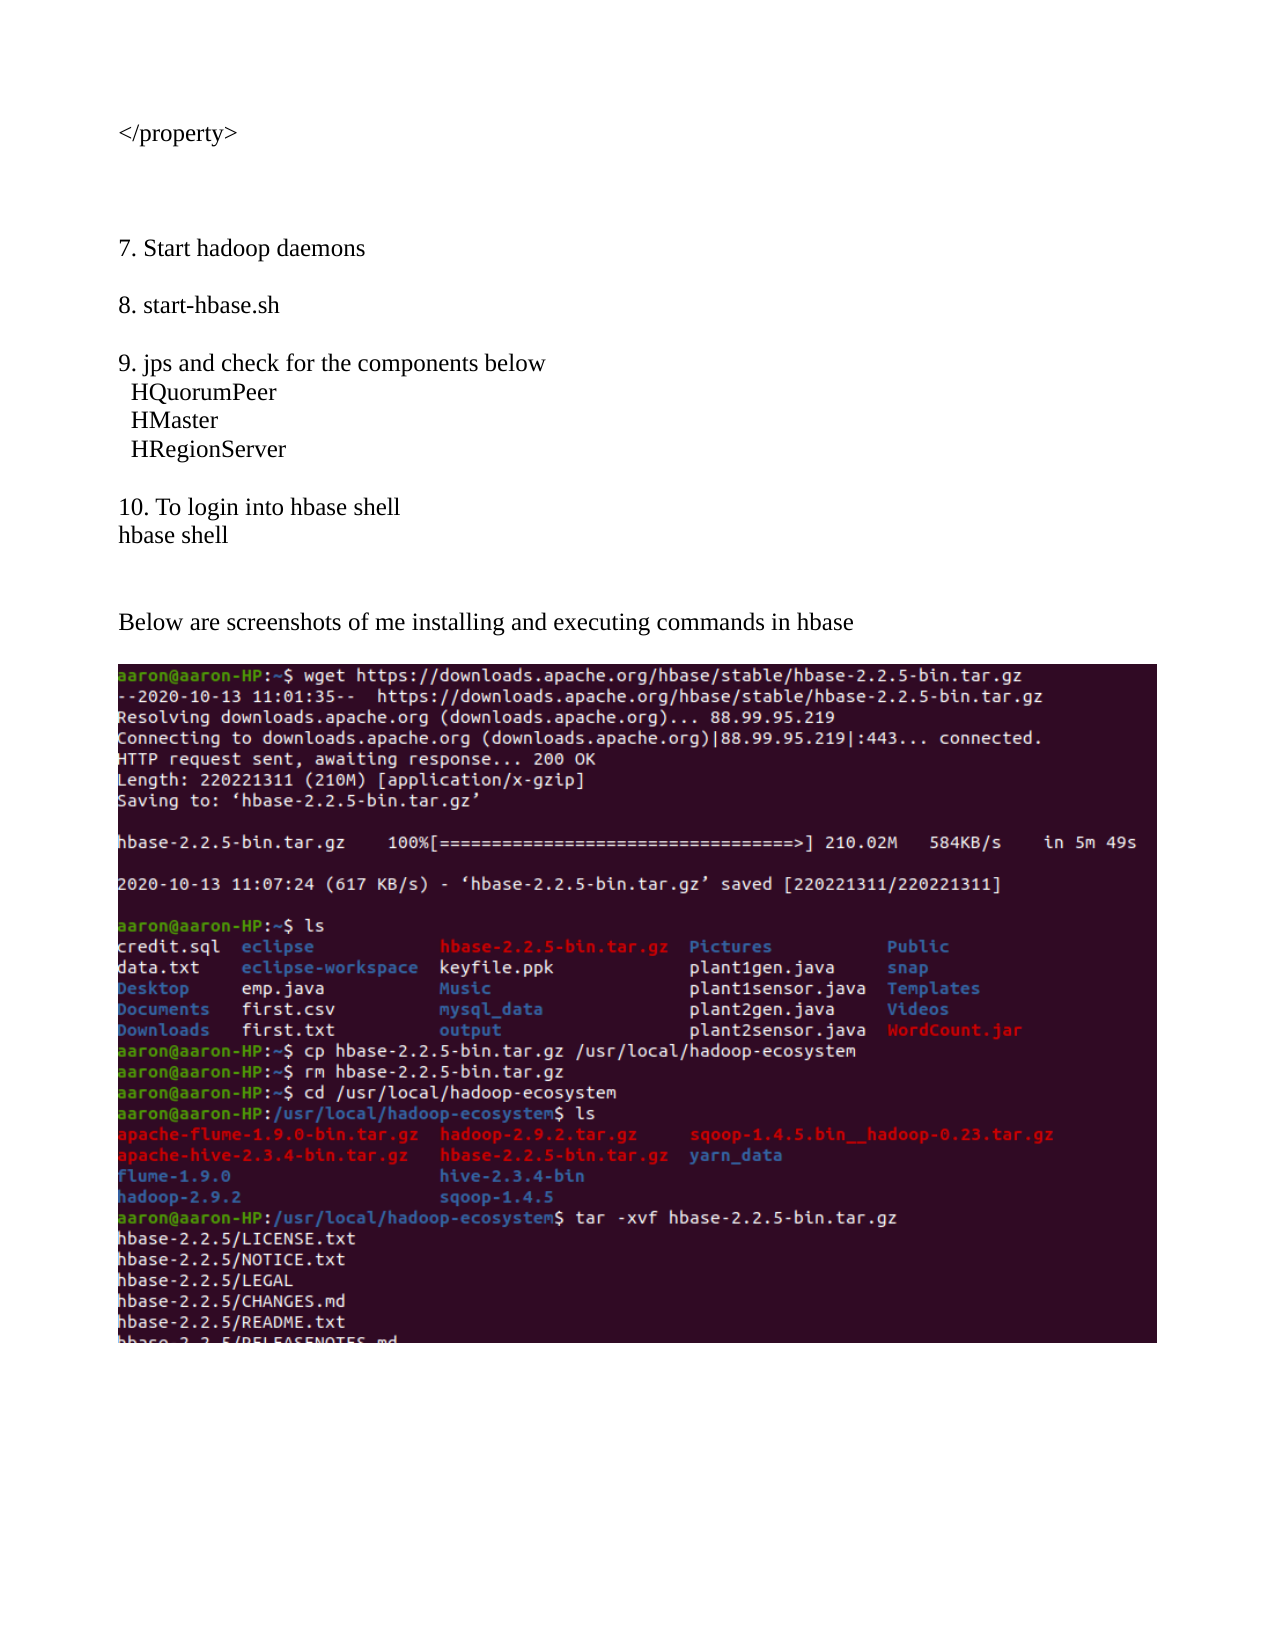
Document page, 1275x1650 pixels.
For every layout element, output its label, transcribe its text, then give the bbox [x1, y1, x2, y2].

text hbase shell [118, 521, 1157, 549]
text 10. To login into hbase shell [118, 492, 1157, 521]
text </property> [118, 118, 1157, 147]
text Below are screenshots of me installing and executing commands in hbase [118, 607, 1157, 636]
text 8. start-hbase.sh [118, 291, 1157, 319]
text HQuorumPeer [118, 377, 1157, 406]
text HMaster [118, 406, 1157, 434]
picture [118, 664, 1157, 1343]
text 9. jps and check for the components below [118, 348, 1157, 377]
text HRegionServer [118, 434, 1157, 463]
text 7. Start hadoop daemons [118, 233, 1157, 262]
